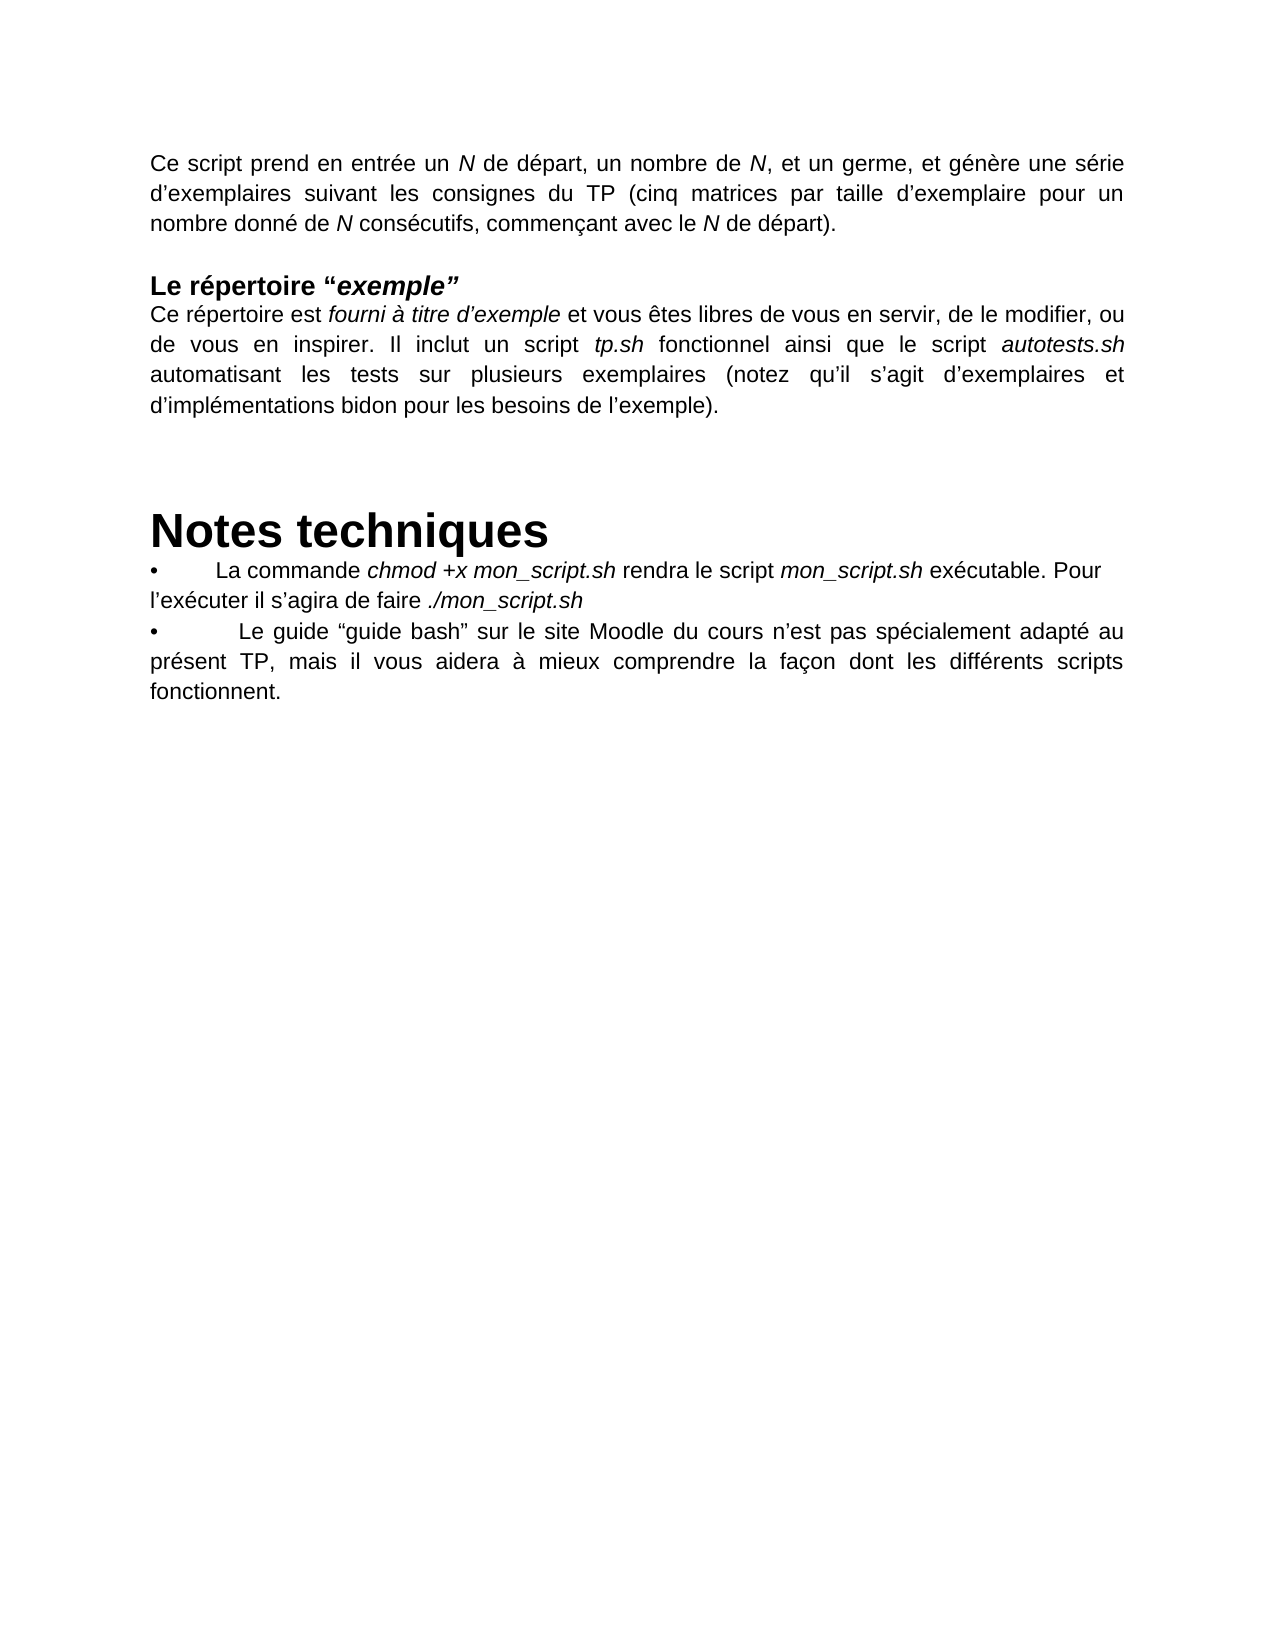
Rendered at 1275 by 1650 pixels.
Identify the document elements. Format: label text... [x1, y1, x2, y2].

subtitle Le répertoire “exemple” [150, 270, 1125, 301]
text Ce script prend en entrée un N de départ, un nombre de N, et un germe, et génère une série d’exemplaires suivant les consignes du TP (cinq matrices par taille d’exemplaire pour un nombre donné de N consécutifs, commençant avec le N de départ). [150, 150, 1125, 237]
text • Le guide “guide bash” sur le site Moodle du cours n’est pas spécialement adapté au présent TP, mais il vous aidera à mieux comprendre la façon dont les différents scripts fonctionnent. [150, 618, 1125, 704]
text Ce répertoire est fourni à titre d’exemple et vous êtes libres de vous en servir, de le modifier, ou de vous en inspirer. Il inclut un script tp.sh fonctionnel ainsi que le script autotests.sh automatisant les tests sur plusieurs exemplaires (notez qu’il s’agit d’exemplaires et d’implémentations bidon pour les besoins de l’exemple). [150, 301, 1125, 418]
text • La commande chmod +x mon_script.sh rendra le script mon_script.sh exécutable. Pour l’exécuter il s’agira de faire ./mon_script.sh [150, 557, 1125, 614]
subtitle Notes techniques [150, 502, 1125, 557]
